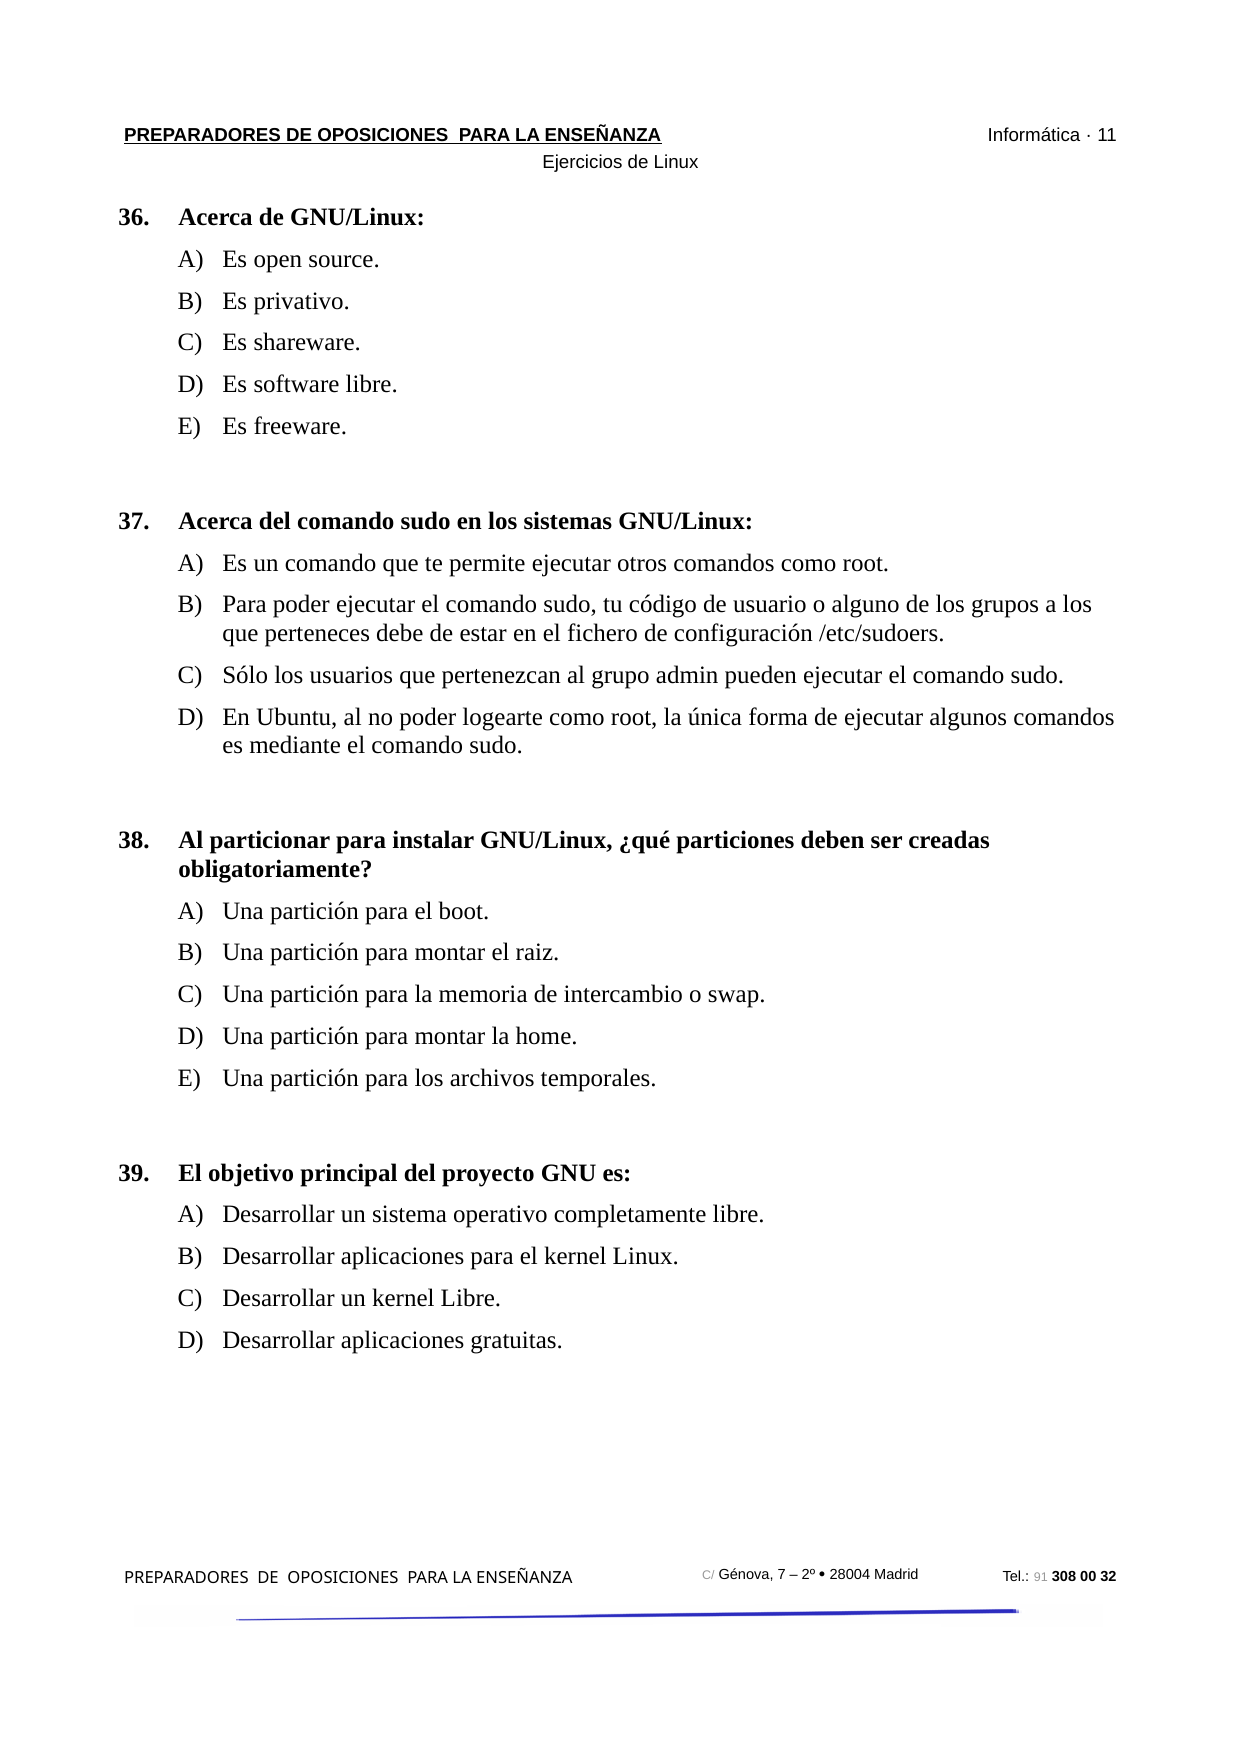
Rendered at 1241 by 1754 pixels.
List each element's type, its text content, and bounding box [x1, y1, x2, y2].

subtitle Una partición para montar la home. [177, 1021, 1122, 1050]
subtitle Es freeware. [177, 411, 1122, 440]
subtitle Es un comando que te permite ejecutar otros comandos como root. [177, 548, 1122, 576]
subtitle Sólo los usuarios que pertenezcan al grupo admin pueden ejecutar el comando sudo. [177, 660, 1122, 689]
subtitle Desarrollar un sistema operativo completamente libre. [177, 1199, 1122, 1228]
subtitle Una partición para la memoria de intercambio o swap. [177, 979, 1122, 1008]
subtitle El objetivo principal del proyecto GNU es: [118, 1158, 1122, 1186]
subtitle Una partición para el boot. [177, 896, 1122, 924]
subtitle Desarrollar aplicaciones gratuitas. [177, 1325, 1122, 1353]
subtitle Desarrollar aplicaciones para el kernel Linux. [177, 1241, 1122, 1270]
picture [134, 1602, 1103, 1627]
subtitle Al particionar para instalar GNU/Linux, ¿qué particiones deben ser creadas obligatoriamente? [118, 825, 1122, 883]
subtitle Es software libre. [177, 369, 1122, 398]
subtitle Una partición para montar el raiz. [177, 937, 1122, 966]
subtitle Es open source. [177, 244, 1122, 273]
subtitle Es privativo. [177, 286, 1122, 314]
subtitle Es shareware. [177, 327, 1122, 356]
subtitle En Ubuntu, al no poder logearte como root, la única forma de ejecutar algunos comandos es mediante el comando sudo. [177, 702, 1122, 759]
subtitle Acerca de GNU/Linux: [118, 202, 1122, 231]
subtitle Una partición para los archivos temporales. [177, 1063, 1122, 1092]
subtitle Para poder ejecutar el comando sudo, tu código de usuario o alguno de los grupos a los que perteneces debe de estar en el fichero de configuración /etc/sudoers. [177, 589, 1122, 647]
subtitle Acerca del comando sudo en los sistemas GNU/Linux: [118, 506, 1122, 534]
subtitle Desarrollar un kernel Libre. [177, 1283, 1122, 1312]
